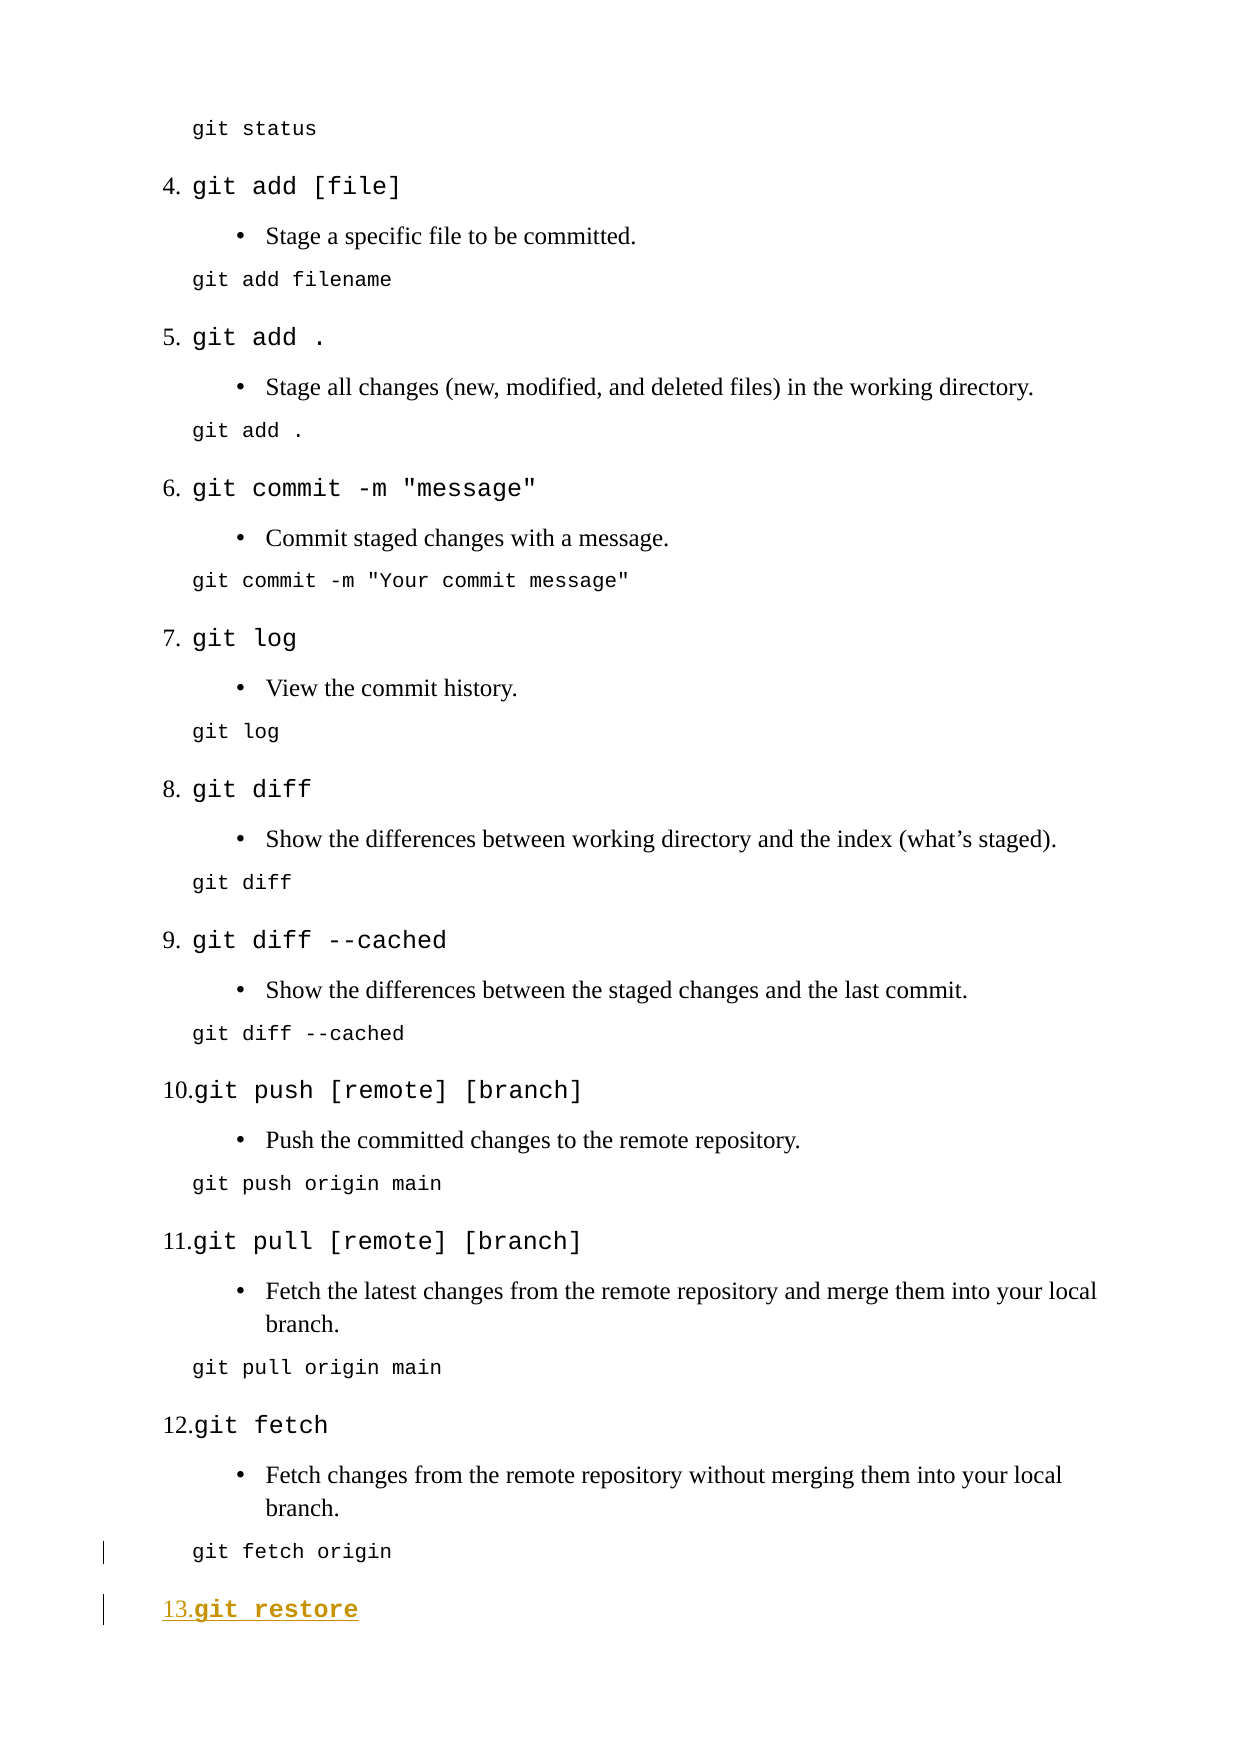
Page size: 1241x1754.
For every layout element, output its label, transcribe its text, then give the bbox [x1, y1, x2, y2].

list Commit staged changes with a message. [236, 523, 1122, 551]
list git diff [162, 872, 1122, 895]
list Push the committed changes to the remote repository. [236, 1126, 1122, 1154]
list git fetch origin [162, 1541, 1122, 1564]
list git pull origin main [162, 1357, 1122, 1381]
list Stage all changes (new, modified, and deleted files) in the working directory. [236, 372, 1122, 401]
list git commit -m "message" [162, 473, 1122, 503]
list git diff --cached [162, 925, 1122, 956]
list Show the differences between working directory and the index (what’s staged). [236, 824, 1122, 853]
list Show the differences between the staged changes and the last commit. [236, 975, 1122, 1004]
list git commit -m "Your commit message" [162, 570, 1122, 594]
list git fetch [162, 1410, 1122, 1441]
list git restore [162, 1594, 1122, 1625]
list View the commit history. [236, 673, 1122, 702]
list git add . [162, 322, 1122, 353]
list Fetch the latest changes from the remote repository and merge them into your local branch. [236, 1276, 1122, 1338]
list Stage a specific file to be committed. [236, 221, 1122, 250]
list git log [162, 721, 1122, 745]
list git log [162, 623, 1122, 654]
list git add . [162, 419, 1122, 443]
list git push [remote] [branch] [162, 1076, 1122, 1106]
list git push origin main [162, 1173, 1122, 1197]
list git add filename [162, 269, 1122, 292]
list git pull [remote] [branch] [162, 1226, 1122, 1257]
list git diff [162, 774, 1122, 805]
list Fetch changes from the remote repository without merging them into your local branch. [236, 1460, 1122, 1522]
list git diff --cached [162, 1022, 1122, 1046]
list git status [162, 118, 1122, 142]
list git add [file] [162, 171, 1122, 202]
